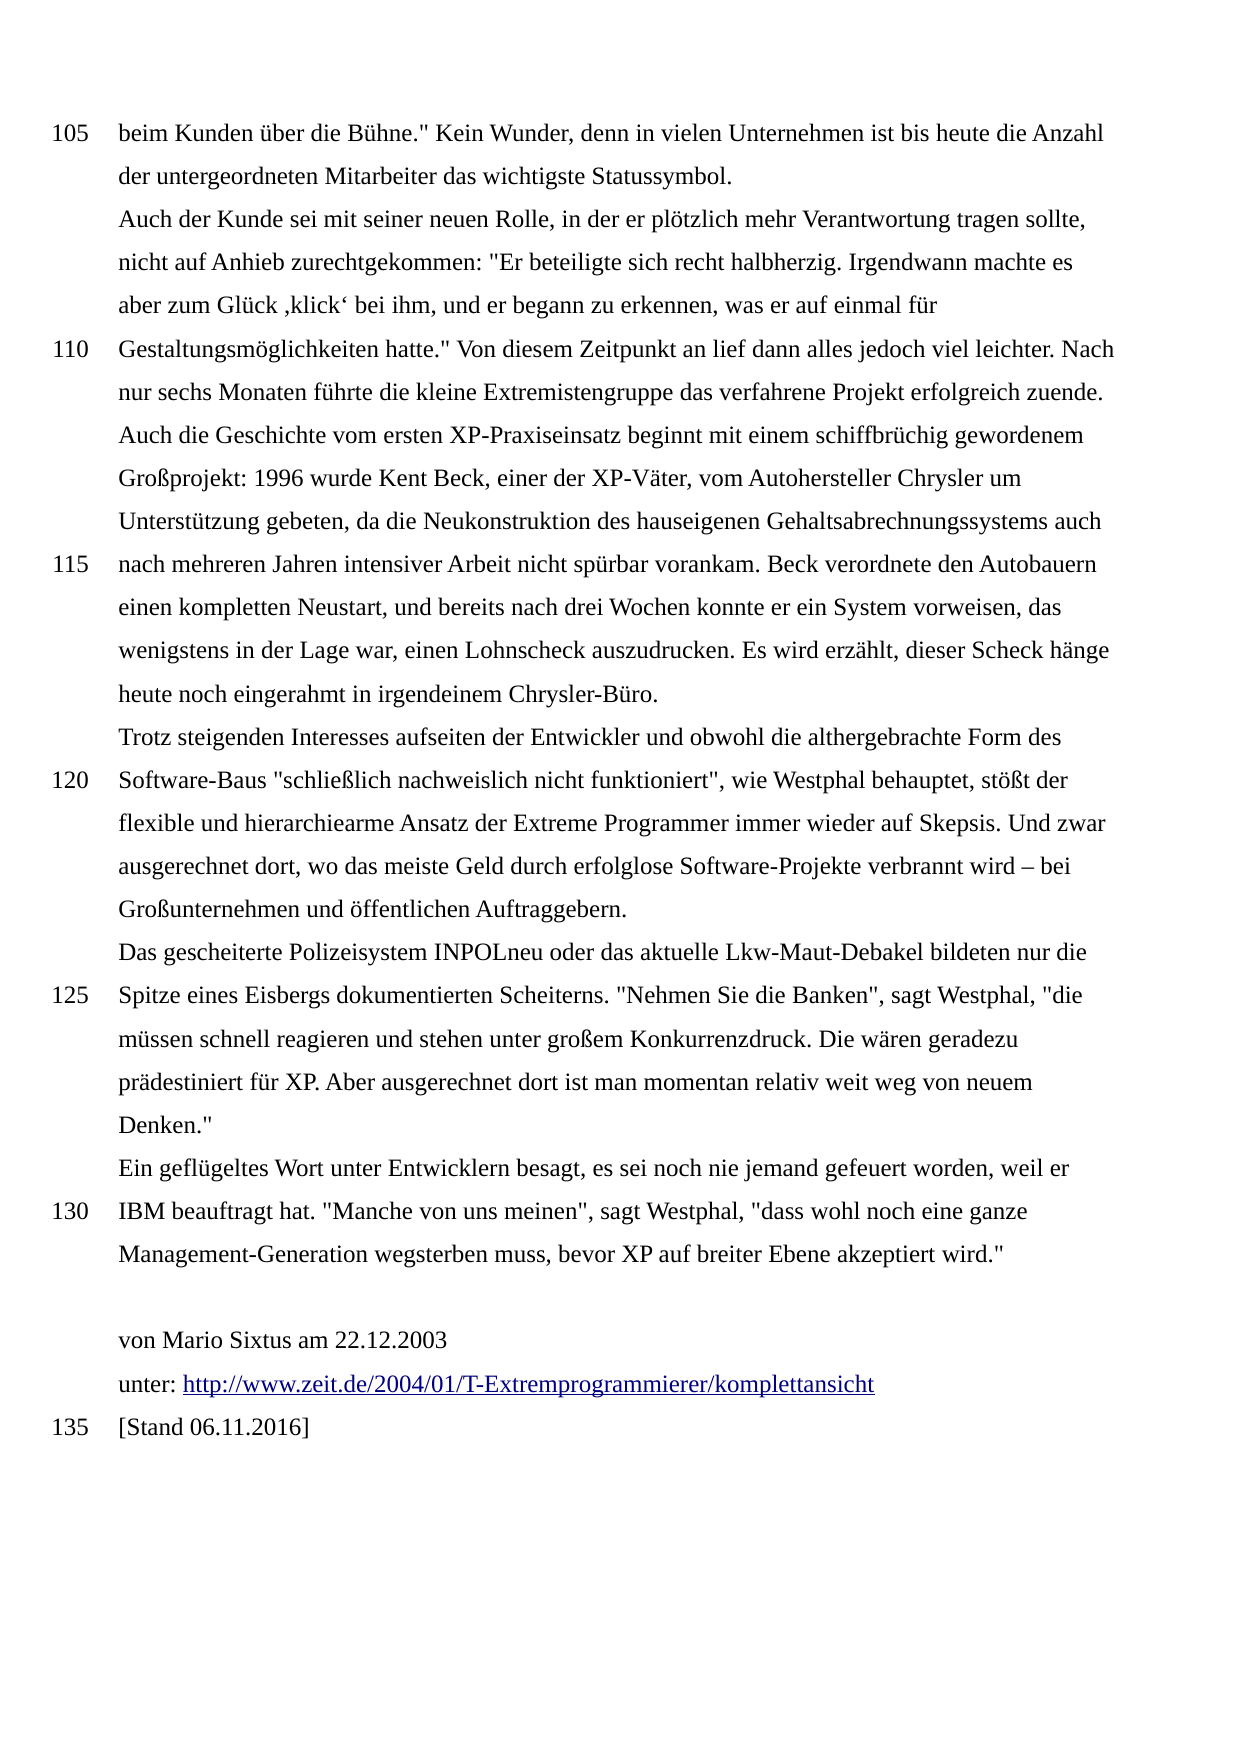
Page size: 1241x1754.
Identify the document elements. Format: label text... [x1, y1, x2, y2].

text unter: http://www.zeit.de/2004/01/T-Extremprogrammierer/komplettansicht [118, 1369, 1122, 1397]
text Auch der Kunde sei mit seiner neuen Rolle, in der er plötzlich mehr Verantwortung tragen sollte, nicht auf Anhieb zurechtgekommen: "Er beteiligte sich recht halbherzig. Irgendwann machte es aber zum Glück ,klick‘ bei ihm, und er begann zu erkennen, was er auf einmal für Gestaltungsmöglichkeiten hatte." Von diesem Zeitpunkt an lief dann alles jedoch viel leichter. Nach nur sechs Monaten führte die kleine Extremistengruppe das verfahrene Projekt erfolgreich zuende. [118, 204, 1122, 406]
text Ein geflügeltes Wort unter Entwicklern besagt, es sei noch nie jemand gefeuert worden, weil er IBM beauftragt hat. "Manche von uns meinen", sagt Westphal, "dass wohl noch eine ganze Management-Generation wegsterben muss, bevor XP auf breiter Ebene akzeptiert wird." [118, 1153, 1122, 1268]
text beim Kunden über die Bühne." Kein Wunder, denn in vielen Unternehmen ist bis heute die Anzahl der untergeordneten Mitarbeiter das wichtigste Statussymbol. [118, 118, 1122, 190]
text [Stand 06.11.2016] [118, 1412, 1122, 1441]
text Trotz steigenden Interesses aufseiten der Entwickler und obwohl die althergebrachte Form des Software-Baus "schließlich nachweislich nicht funktioniert", wie Westphal behauptet, stößt der flexible und hierarchiearme Ansatz der Extreme Programmer immer wieder auf Skepsis. Und zwar ausgerechnet dort, wo das meiste Geld durch erfolglose Software-Projekte verbrannt wird – bei Großunternehmen und öffentlichen Auftraggebern. [118, 722, 1122, 923]
text Auch die Geschichte vom ersten XP-Praxiseinsatz beginnt mit einem schiffbrüchig gewordenem Großprojekt: 1996 wurde Kent Beck, einer der XP-Väter, vom Autohersteller Chrysler um Unterstützung gebeten, da die Neukonstruktion des hauseigenen Gehaltsabrechnungssystems auch nach mehreren Jahren intensiver Arbeit nicht spürbar vorankam. Beck verordnete den Autobauern einen kompletten Neustart, und bereits nach drei Wochen konnte er ein System vorweisen, das wenigstens in der Lage war, einen Lohnscheck auszudrucken. Es wird erzählt, dieser Scheck hänge heute noch eingerahmt in irgendeinem Chrysler-Büro. [118, 420, 1122, 707]
text von Mario Sixtus am 22.12.2003 [118, 1326, 1122, 1354]
text Das gescheiterte Polizeisystem INPOLneu oder das aktuelle Lkw-Maut-Debakel bildeten nur die Spitze eines Eisbergs dokumentierten Scheiterns. "Nehmen Sie die Banken", sagt Westphal, "die müssen schnell reagieren und stehen unter großem Konkurrenzdruck. Die wären geradezu prädestiniert für XP. Aber ausgerechnet dort ist man momentan relativ weit weg von neuem Denken." [118, 937, 1122, 1139]
